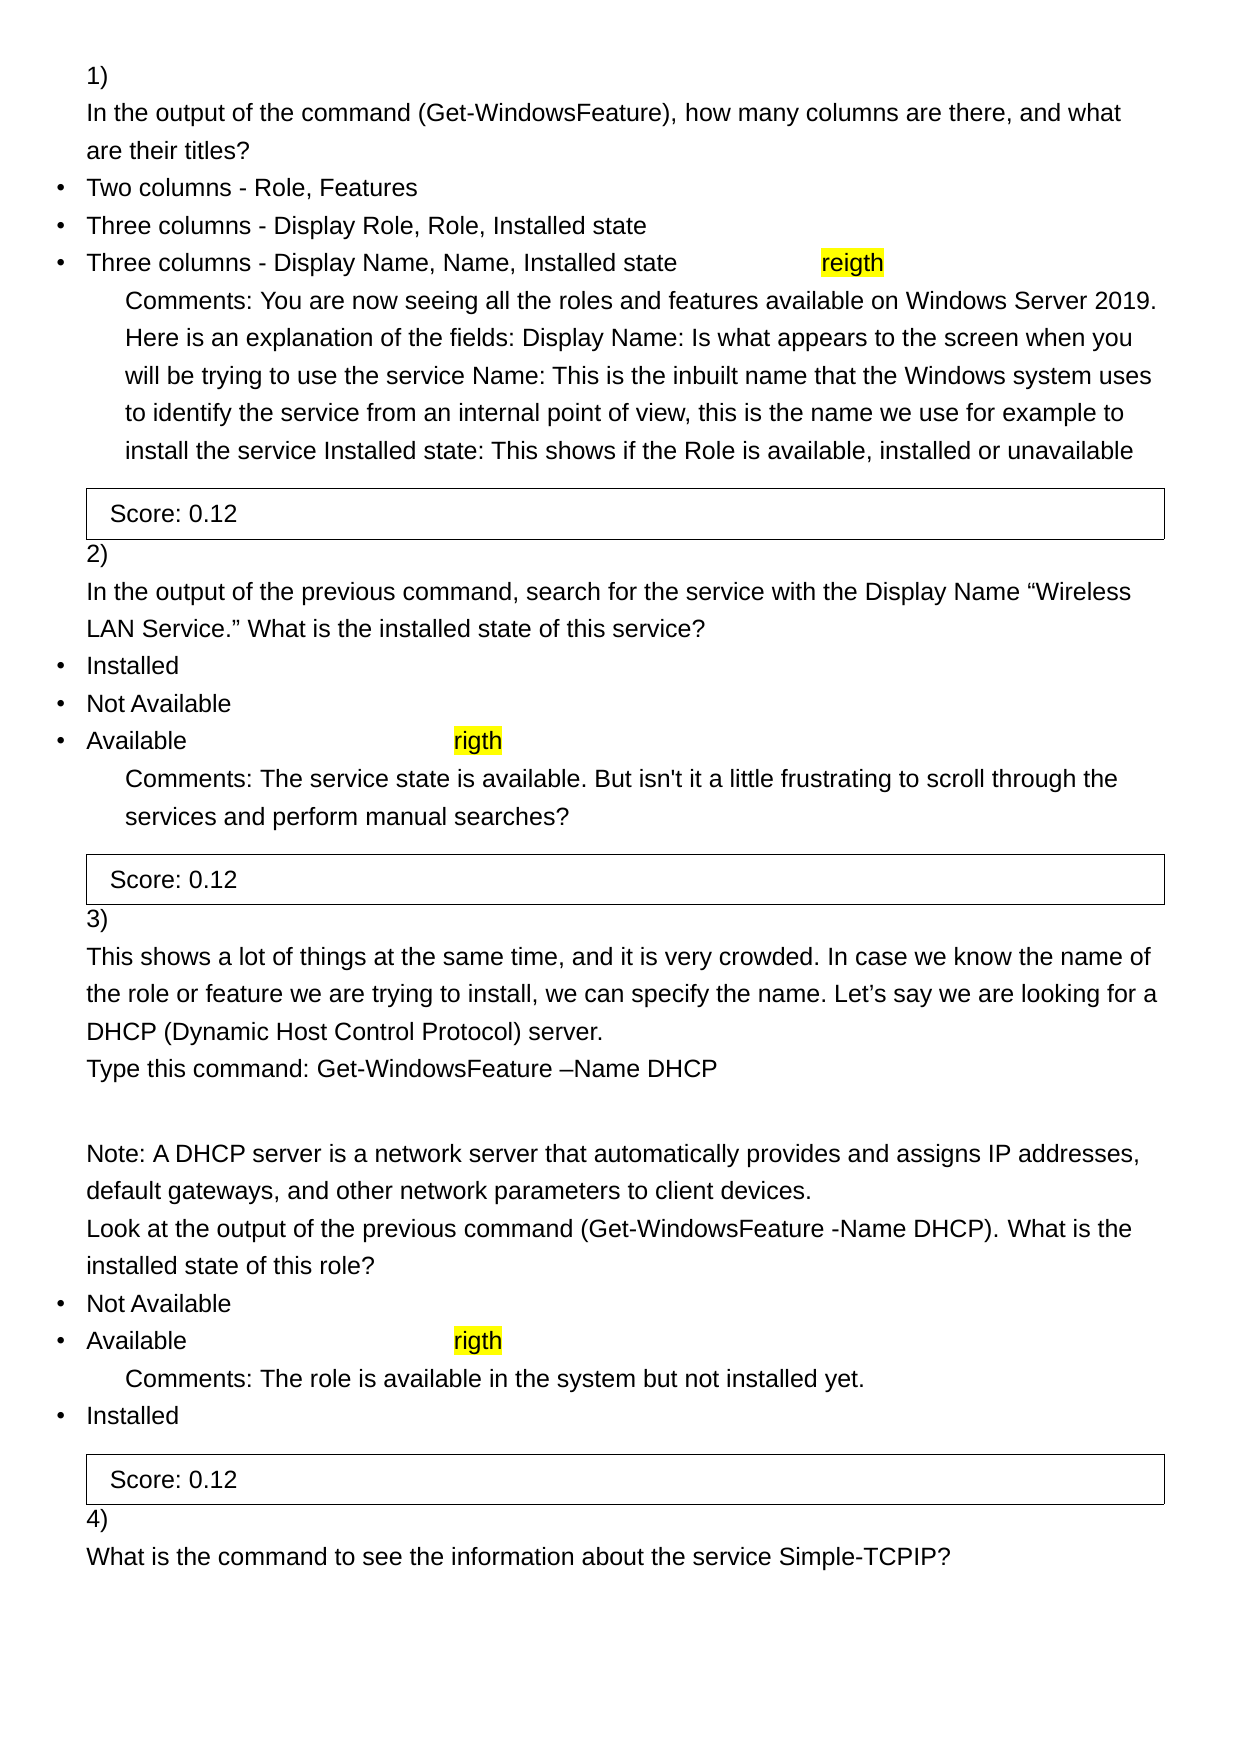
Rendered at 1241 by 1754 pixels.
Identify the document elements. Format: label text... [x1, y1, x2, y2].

text What is the command to see the information about the service Simple-TCPIP? [86, 1533, 1164, 1571]
text In the output of the command (Get-WindowsFeature), how many columns are there, and what are their titles? [86, 90, 1164, 165]
text Score: 0.12 [87, 855, 1164, 904]
list Not Available [86, 680, 1164, 718]
list Comments: You are now seeing all the roles and features available on Windows Server 2019. Here is an explanation of the fields: Display Name: Is what appears to the screen when you will be trying to use the service Name: This is the inbuilt name that the Windows system uses to identify the service from an internal point of view, this is the name we use for example to install the service Installed state: This shows if the Role is available, installed or unavailable [125, 277, 1164, 465]
text 1) [86, 61, 1156, 90]
text Note: A DHCP server is a network server that automatically provides and assigns IP addresses, default gateways, and other network parameters to client devices. [86, 1130, 1164, 1205]
text Score: 0.12 [87, 489, 1164, 539]
list Two columns - Role, Features [86, 165, 1164, 202]
text 4) [86, 1505, 1156, 1533]
text Look at the output of the previous command (Get-WindowsFeature -Name DHCP). What is the installed state of this role? [86, 1205, 1164, 1280]
list Three columns - Display Role, Role, Installed state [86, 202, 1164, 240]
text 3) [86, 905, 1156, 933]
text 2) [86, 540, 1156, 568]
text Score: 0.12 [87, 1455, 1164, 1504]
list Comments: The role is available in the system but not installed yet. [125, 1355, 1164, 1393]
list Available rigth [86, 718, 1164, 755]
text This shows a lot of things at the same time, and it is very crowded. In case we know the name of the role or feature we are trying to install, we can specify the name. Let’s say we are looking for a DHCP (Dynamic Host Control Protocol) server. [86, 933, 1164, 1046]
text In the output of the previous command, search for the service with the Display Name “Wireless LAN Service.” What is the installed state of this service? [86, 568, 1164, 643]
list Available rigth [86, 1318, 1164, 1355]
list Installed [86, 643, 1164, 680]
list Not Available [86, 1280, 1164, 1318]
text Type this command: Get-WindowsFeature –Name DHCP [86, 1046, 1164, 1083]
list Installed [86, 1393, 1164, 1430]
list Comments: The service state is available. But isn't it a little frustrating to scroll through the services and perform manual searches? [125, 755, 1164, 830]
list Three columns - Display Name, Name, Installed state reigth [86, 240, 1164, 277]
